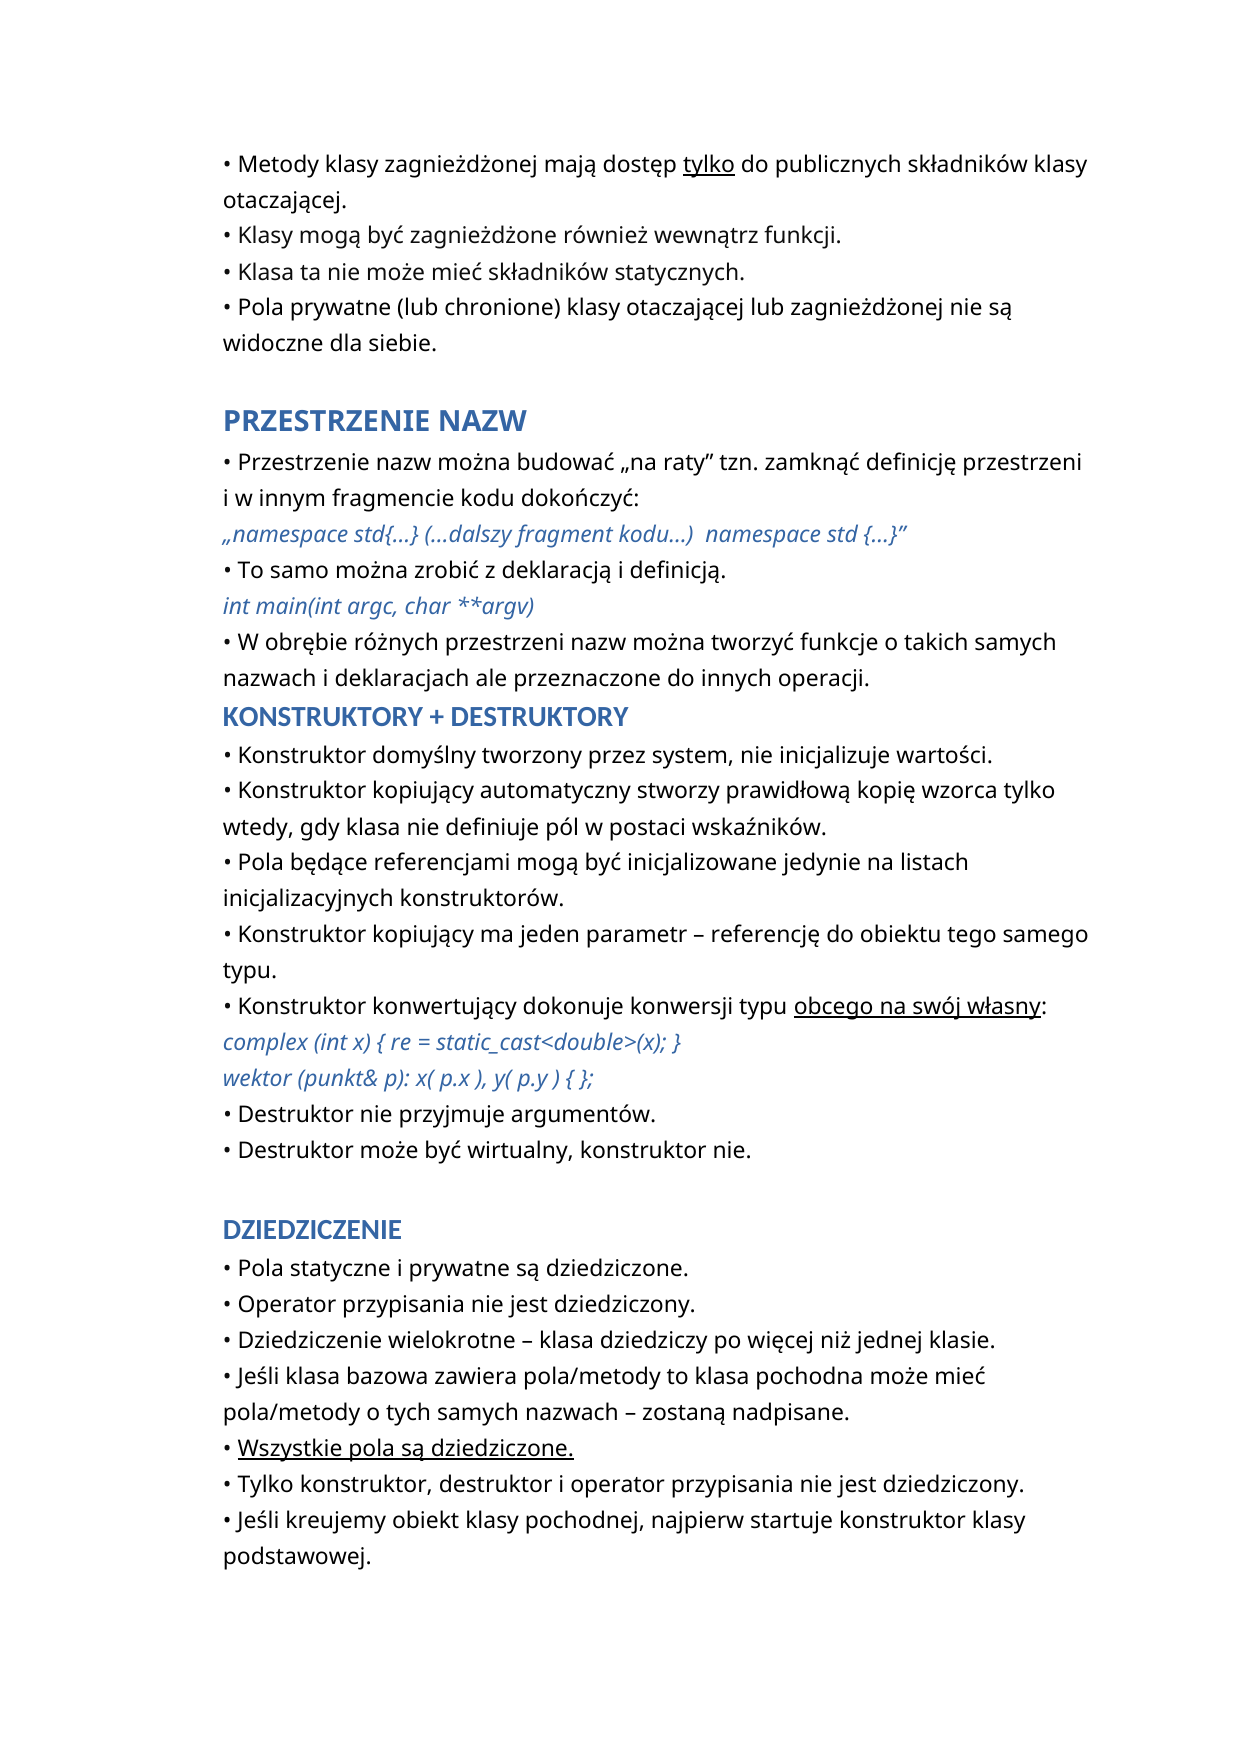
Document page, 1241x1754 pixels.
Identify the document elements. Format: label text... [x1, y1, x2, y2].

list • Przestrzenie nazw można budować „na raty” tzn. zamknąć definicję przestrzeni i w innym fragmencie kodu dokończyć: „namespace std{…} (…dalszy fragment kodu…) namespace std {…}” • To samo można zrobić z deklaracją i definicją. [223, 446, 1093, 585]
list KONSTRUKTORY + DESTRUKTORY [223, 698, 1093, 733]
list int main(int argc, char **argv) [223, 590, 1093, 621]
list • W obrębie różnych przestrzeni nazw można tworzyć funkcje o takich samych nazwach i deklaracjach ale przeznaczone do innych operacji. [223, 626, 1093, 693]
list • Konstruktor kopiujący ma jeden parametr – referencję do obiektu tego samego typu. [223, 918, 1093, 985]
list • Konstruktor konwertujący dokonuje konwersji typu obcego na swój własny: complex (int x) { re = static_cast<double>(x); } wektor (punkt& p): x( p.x ), y( p.y ) { }; • Destruktor nie przyjmuje argumentów. • Destruktor może być wirtualny, konstruktor nie. DZIEDZICZENIE [223, 990, 1093, 1247]
list • Klasy mogą być zagnieżdżone również wewnątrz funkcji. • Klasa ta nie może mieć składników statycznych. [223, 219, 1093, 287]
list • Konstruktor kopiujący automatyczny stworzy prawidłową kopię wzorca tylko wtedy, gdy klasa nie definiuje pól w postaci wskaźników. • Pola będące referencjami mogą być inicjalizowane jedynie na listach inicjalizacyjnych konstruktorów. [223, 774, 1093, 913]
list • Konstruktor domyślny tworzony przez system, nie inicjalizuje wartości. [223, 738, 1093, 770]
list • Operator przypisania nie jest dziedziczony. • Dziedziczenie wielokrotne – klasa dziedziczy po więcej niż jednej klasie. • Jeśli klasa bazowa zawiera pola/metody to klasa pochodna może mieć pola/metody o tych samych nazwach – zostaną nadpisane. • Wszystkie pola są dziedziczone. • Tylko konstruktor, destruktor i operator przypisania nie jest dziedziczony. • Jeśli kreujemy obiekt klasy pochodnej, najpierw startuje konstruktor klasy podstawowej. [223, 1288, 1093, 1571]
list • Metody klasy zagnieżdżonej mają dostęp tylko do publicznych składników klasy otaczającej. [223, 148, 1093, 215]
list • Pola statyczne i prywatne są dziedziczone. [223, 1252, 1093, 1283]
list • Pola prywatne (lub chronione) klasy otaczającej lub zagnieżdżonej nie są widoczne dla siebie. PRZESTRZENIE NAZW [223, 291, 1093, 440]
